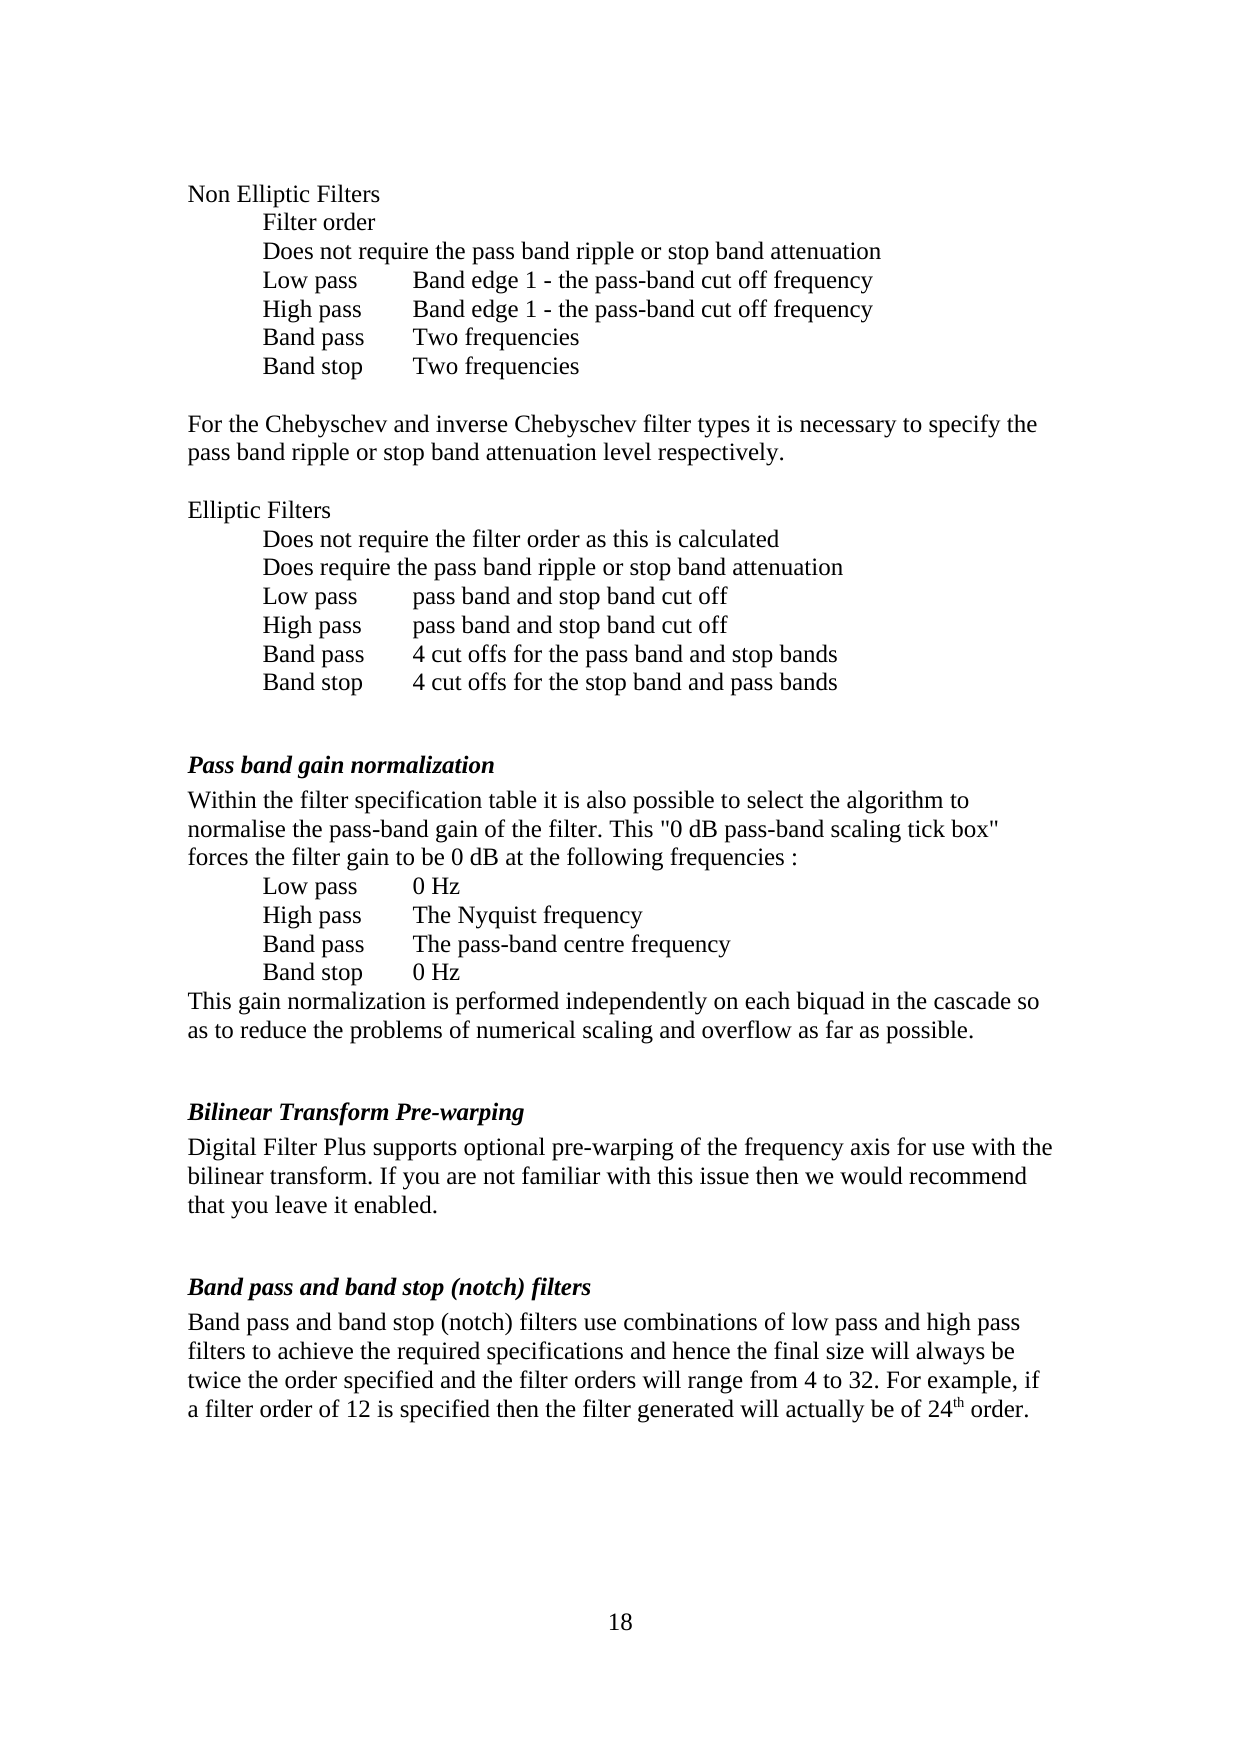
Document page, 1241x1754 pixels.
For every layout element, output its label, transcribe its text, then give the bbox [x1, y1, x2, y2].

text For the Chebyschev and inverse Chebyschev filter types it is necessary to specify the pass band ripple or stop band attenuation level respectively. [187, 409, 1053, 466]
text High pass The Nyquist frequency [187, 900, 1053, 929]
text This gain normalization is performed independently on each biquad in the cascade so as to reduce the problems of numerical scaling and overflow as far as possible. [187, 986, 1053, 1044]
text Band pass and band stop (notch) filters use combinations of low pass and high pass filters to achieve the required specifications and hence the final size will always be twice the order specified and the filter orders will range from 4 to 32. For example, if a filter order of 12 is specified then the filter generated will actually be of 24th order. [187, 1307, 1053, 1422]
text Band pass Two frequencies [187, 322, 1053, 351]
text Digital Filter Plus supports optional pre-warping of the frequency axis for use with the bilinear transform. If you are not familiar with this issue then we would recommend that you leave it enabled. [187, 1132, 1053, 1219]
text High pass pass band and stop band cut off [187, 610, 1053, 639]
text Band stop Two frequencies [187, 351, 1053, 380]
text Low pass Band edge 1 - the pass-band cut off frequency [187, 265, 1053, 294]
subtitle Bilinear Transform Pre-warping [187, 1097, 1053, 1126]
text Band pass The pass-band centre frequency [187, 929, 1053, 957]
text Does not require the filter order as this is calculated [187, 524, 1053, 552]
text Non Elliptic Filters [187, 179, 1053, 207]
text Does require the pass band ripple or stop band attenuation [187, 552, 1053, 581]
subtitle Band pass and band stop (notch) filters [187, 1272, 1053, 1301]
text Does not require the pass band ripple or stop band attenuation [187, 236, 1053, 265]
text Within the filter specification table it is also possible to select the algorithm to normalise the pass-band gain of the filter. This "0 dB pass-band scaling tick box" forces the filter gain to be 0 dB at the following frequencies : [187, 785, 1053, 871]
text Band stop 4 cut offs for the stop band and pass bands [187, 667, 1053, 696]
text Filter order [187, 207, 1053, 236]
text Band pass 4 cut offs for the pass band and stop bands [187, 639, 1053, 667]
text Elliptic Filters [187, 495, 1053, 524]
text Low pass pass band and stop band cut off [187, 581, 1053, 610]
text High pass Band edge 1 - the pass-band cut off frequency [187, 294, 1053, 322]
text Low pass 0 Hz [187, 871, 1053, 900]
subtitle Pass band gain normalization [187, 750, 1053, 779]
text Band stop 0 Hz [187, 957, 1053, 986]
